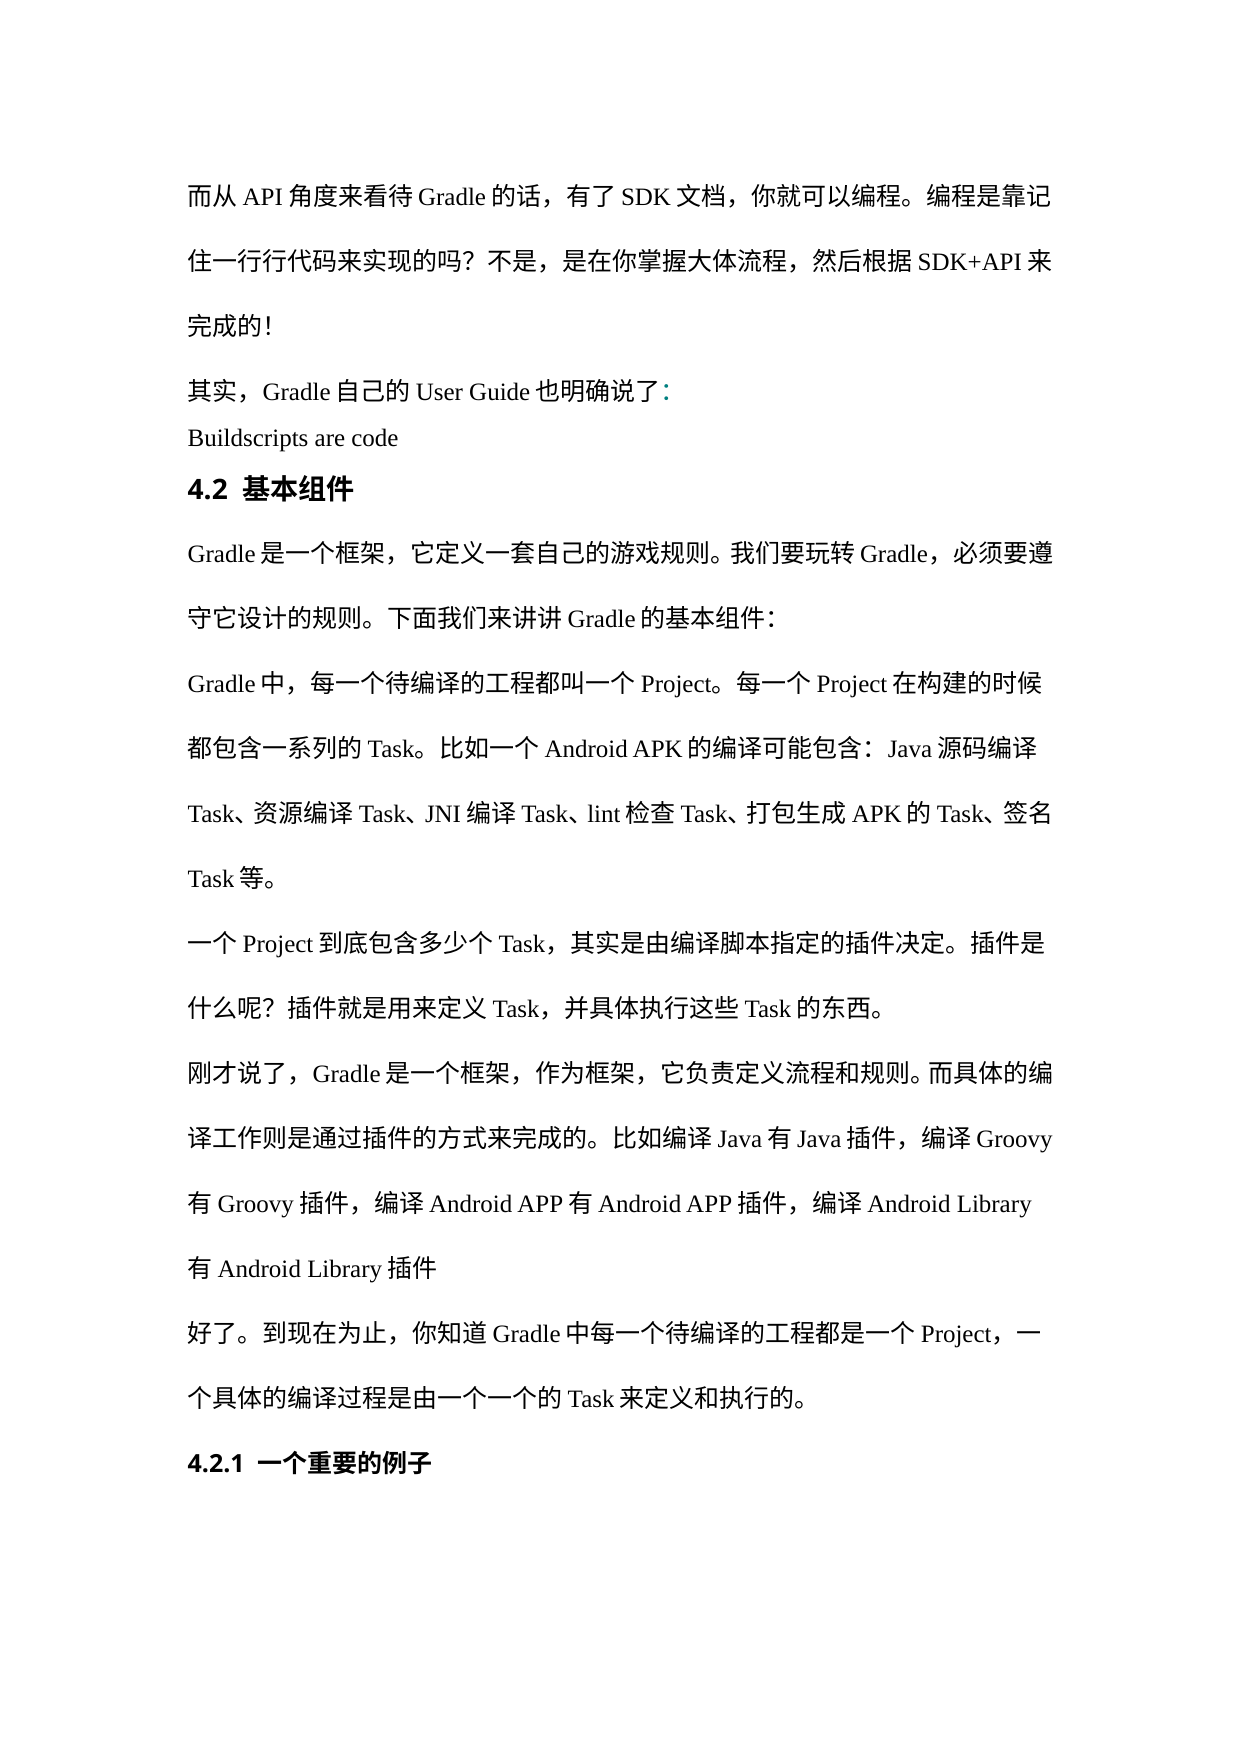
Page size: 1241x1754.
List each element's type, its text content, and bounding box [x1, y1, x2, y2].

text 一个Project到底包含多少个Task，其实是由编译脚本指定的插件决定。插件是什么呢？插件就是用来定义Task，并具体执行这些Task的东西。 [187, 909, 1053, 1039]
text Buildscripts are code [187, 422, 1053, 454]
text 而从API角度来看待Gradle的话，有了SDK文档，你就可以编程。编程是靠记住一行行代码来实现的吗？不是，是在你掌握大体流程，然后根据SDK+API来完成的！ [187, 162, 1053, 357]
text Gradle是一个框架，它定义一套自己的游戏规则。我们要玩转Gradle，必须要遵守它设计的规则。下面我们来讲讲Gradle的基本组件： [187, 519, 1053, 649]
text Gradle中，每一个待编译的工程都叫一个Project。每一个Project在构建的时候都包含一系列的Task。比如一个Android APK的编译可能包含：Java源码编译Task、资源编译Task、JNI编译Task、lint检查Task、打包生成APK的Task、签名Task等。 [187, 649, 1053, 909]
text 刚才说了，Gradle是一个框架，作为框架，它负责定义流程和规则。而具体的编译工作则是通过插件的方式来完成的。比如编译Java有Java插件，编译Groovy有Groovy插件，编译Android APP有Android APP插件，编译Android Library有Android Library插件 [187, 1039, 1053, 1299]
text 好了。到现在为止，你知道Gradle中每一个待编译的工程都是一个Project，一个具体的编译过程是由一个一个的Task来定义和执行的。 [187, 1299, 1053, 1429]
subtitle 4.2.1 一个重要的例子 [187, 1429, 1053, 1494]
subtitle 4.2 基本组件 [187, 454, 1053, 519]
text 其实，Gradle自己的User Guide也明确说了： [187, 357, 1053, 422]
